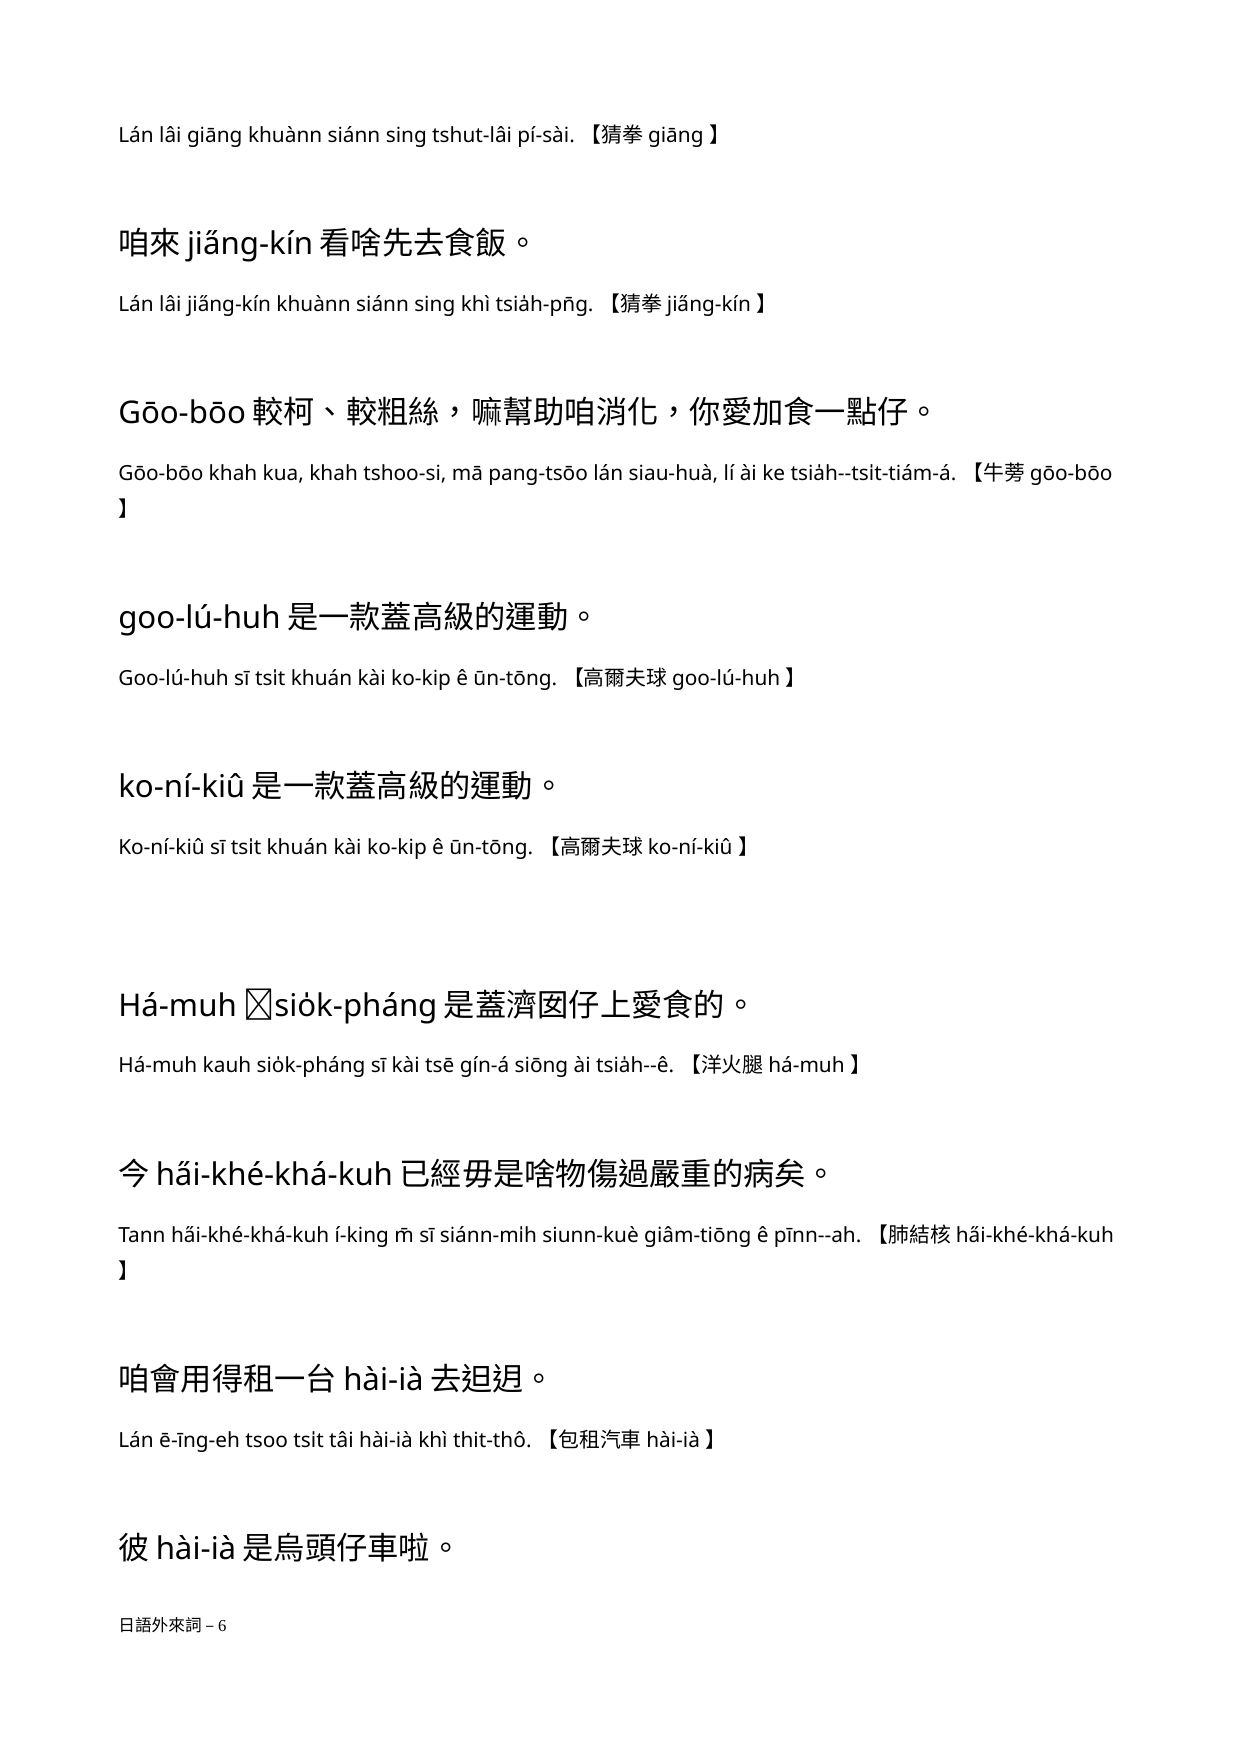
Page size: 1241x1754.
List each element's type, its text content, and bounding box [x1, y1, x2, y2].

text Lán lâi giāng khuànn siánn sing tshut-lâi pí-sài. 【猜拳 giāng 】 [118, 118, 1122, 148]
text Ko-ní-kiû sī tsi̍t khuán kài ko-kip ê ūn-tōng. 【高爾夫球 ko-ní-kiû 】 [118, 831, 1122, 861]
text 彼hài-ià是烏頭仔車啦。 [118, 1523, 1122, 1568]
text Gōo-bōo較柯、較粗絲，嘛幫助咱消化，你愛加食一點仔。 [118, 387, 1122, 433]
text 今ha̋i-khé-khá-kuh已經毋是啥物傷過嚴重的病矣。 [118, 1149, 1122, 1194]
text Goo-lú-huh sī tsi̍t khuán kài ko-kip ê ūn-tōng. 【高爾夫球 goo-lú-huh 】 [118, 662, 1122, 692]
text Lán lâi jia̋ng-kín khuànn siánn sing khì tsia̍h-pn̄g. 【猜拳 jia̋ng-kín 】 [118, 287, 1122, 317]
text Gōo-bōo khah kua, khah tshoo-si, mā pang-tsōo lán siau-huà, lí ài ke tsia̍h--tsi̍t-tiám-á. 【牛蒡 gōo-bōo 】 [118, 456, 1122, 523]
text 咱會用得租一台hài-ià去𨑨迌。 [118, 1354, 1122, 1399]
text ko-ní-kiû是一款蓋高級的運動。 [118, 762, 1122, 807]
text goo-lú-huh是一款蓋高級的運動。 [118, 592, 1122, 638]
text Tann ha̋i-khé-khá-kuh í-king m̄ sī siánn-mi̍h siunn-kuè giâm-tiōng ê pīnn--ah. 【肺結核 ha̋i-khé-khá-kuh 】 [118, 1218, 1122, 1284]
text 咱來jia̋ng-kín看啥先去食飯。 [118, 218, 1122, 263]
text Lán ē-īng-eh tsoo tsi̍t tâi hài-ià khì thit-thô. 【包租汽車 hài-ià 】 [118, 1423, 1122, 1453]
text Há-muh kauh sio̍k-pháng sī kài tsē gín-á siōng ài tsia̍h--ê. 【洋火腿 há-muh 】 [118, 1049, 1122, 1079]
text Há-muh𩛩sio̍k-pháng是蓋濟囡仔上愛食的。 [118, 980, 1122, 1025]
